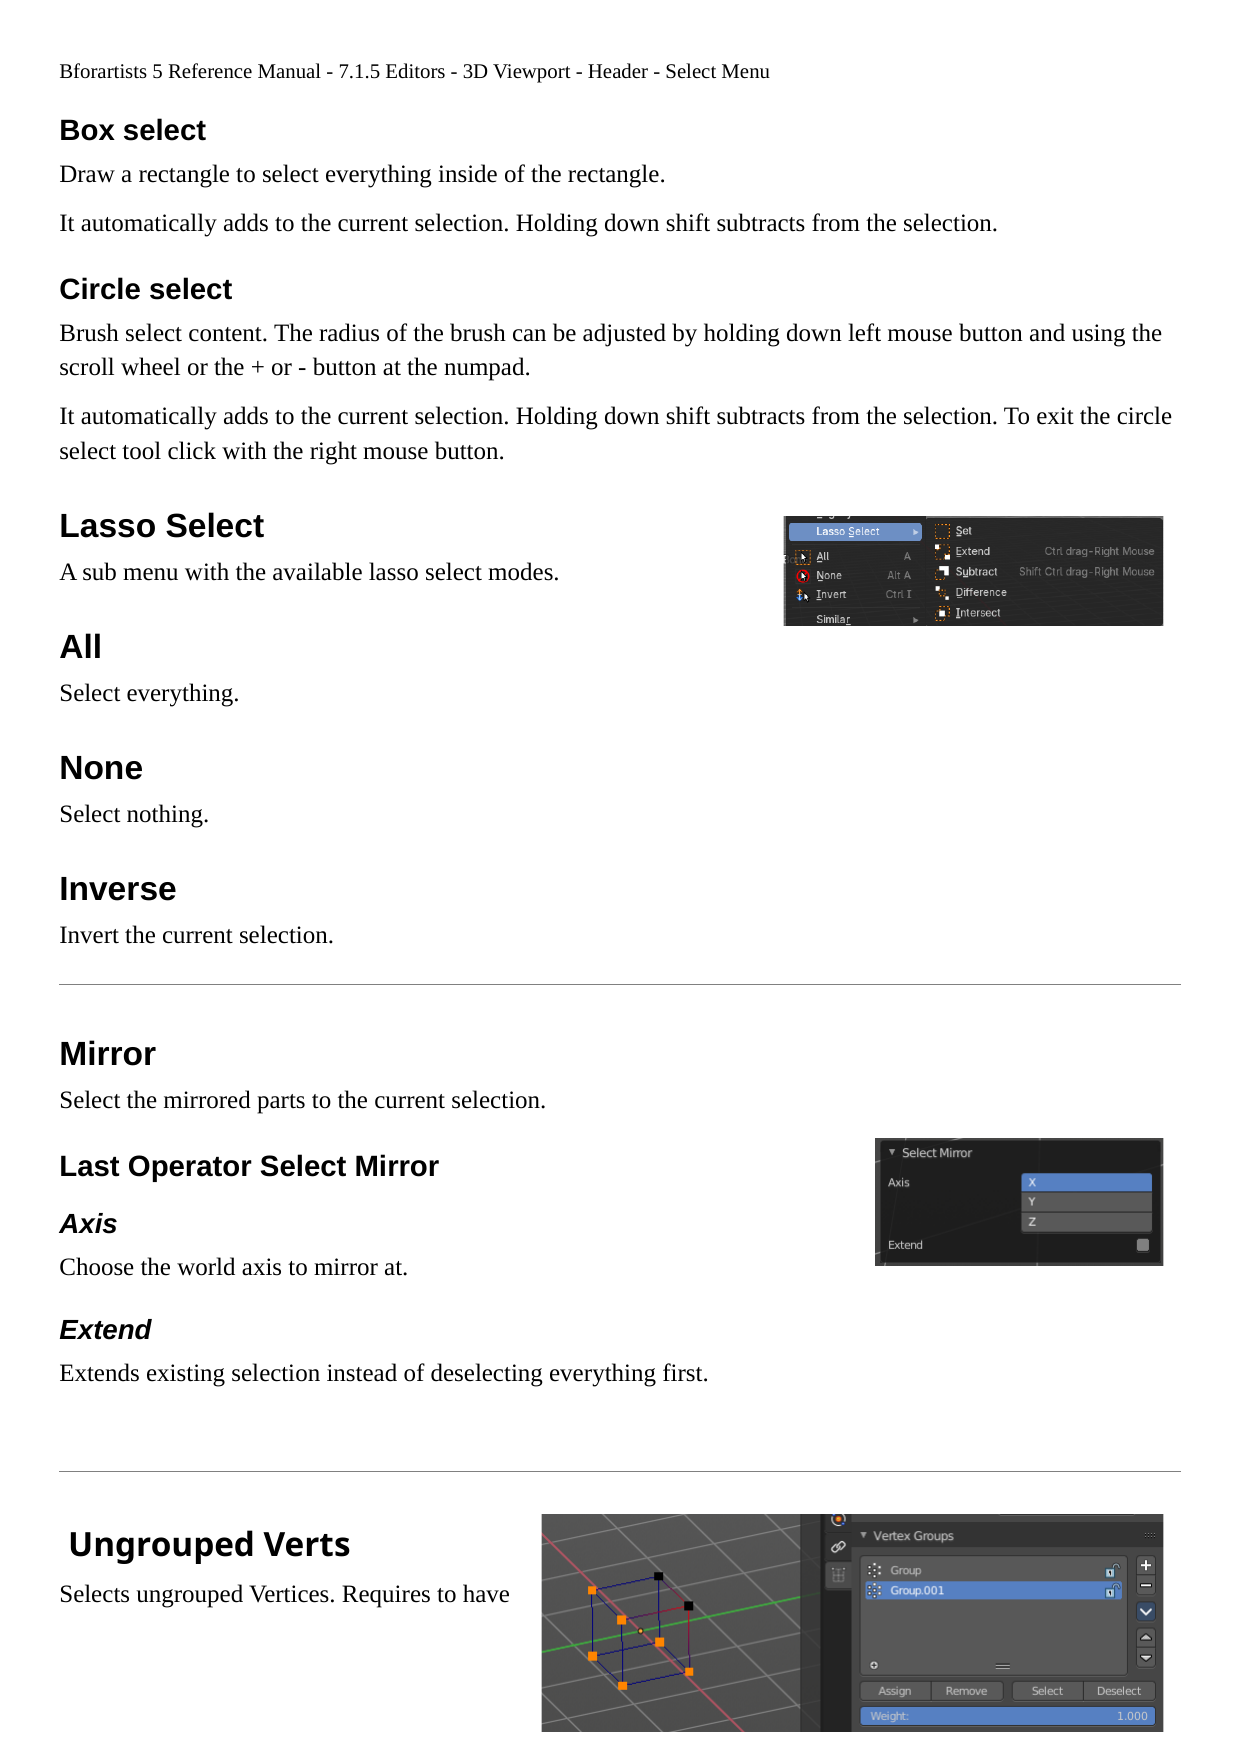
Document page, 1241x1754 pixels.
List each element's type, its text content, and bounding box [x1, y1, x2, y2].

subtitle None [59, 748, 1181, 786]
picture [783, 516, 1164, 626]
subtitle Extend [59, 1313, 1181, 1345]
text It automatically adds to the current selection. Holding down shift subtracts from the selection. To exit the circle select tool click with the right mouse button. [59, 401, 1181, 464]
subtitle Ungrouped Verts [59, 1521, 541, 1567]
text Select everything. [59, 678, 1181, 707]
subtitle [1164, 1149, 1181, 1183]
subtitle Inverse [59, 869, 1181, 907]
text A sub menu with the available lasso select modes. [59, 557, 783, 586]
text Choose the world axis to mirror at. [59, 1252, 1181, 1281]
text Select the mirrored parts to the current selection. [59, 1085, 1181, 1114]
text Selects ungrouped Vertices. Requires to have [59, 1579, 541, 1608]
text It automatically adds to the current selection. Holding down shift subtracts from the selection. [59, 208, 1181, 237]
text Brush select content. The radius of the brush can be adjusted by holding down left mouse button and using the scroll wheel or the + or - button at the numpad. [59, 318, 1181, 381]
subtitle Mirror [59, 1034, 1181, 1073]
text Draw a rectangle to select everything inside of the rectangle. [59, 159, 1181, 188]
subtitle All [59, 627, 1181, 665]
subtitle Last Operator Select Mirror [59, 1149, 875, 1183]
subtitle Axis [59, 1208, 875, 1239]
picture [541, 1514, 1164, 1732]
subtitle Circle select [59, 272, 1181, 305]
subtitle [1164, 1521, 1181, 1567]
text Select nothing. [59, 799, 1181, 828]
text Invert the current selection. [59, 920, 1181, 949]
subtitle [1164, 1208, 1181, 1239]
text Extends existing selection instead of deselecting everything first. [59, 1358, 1181, 1387]
subtitle Box select [59, 113, 1181, 146]
picture [875, 1138, 1164, 1266]
subtitle Lasso Select [59, 506, 1181, 544]
